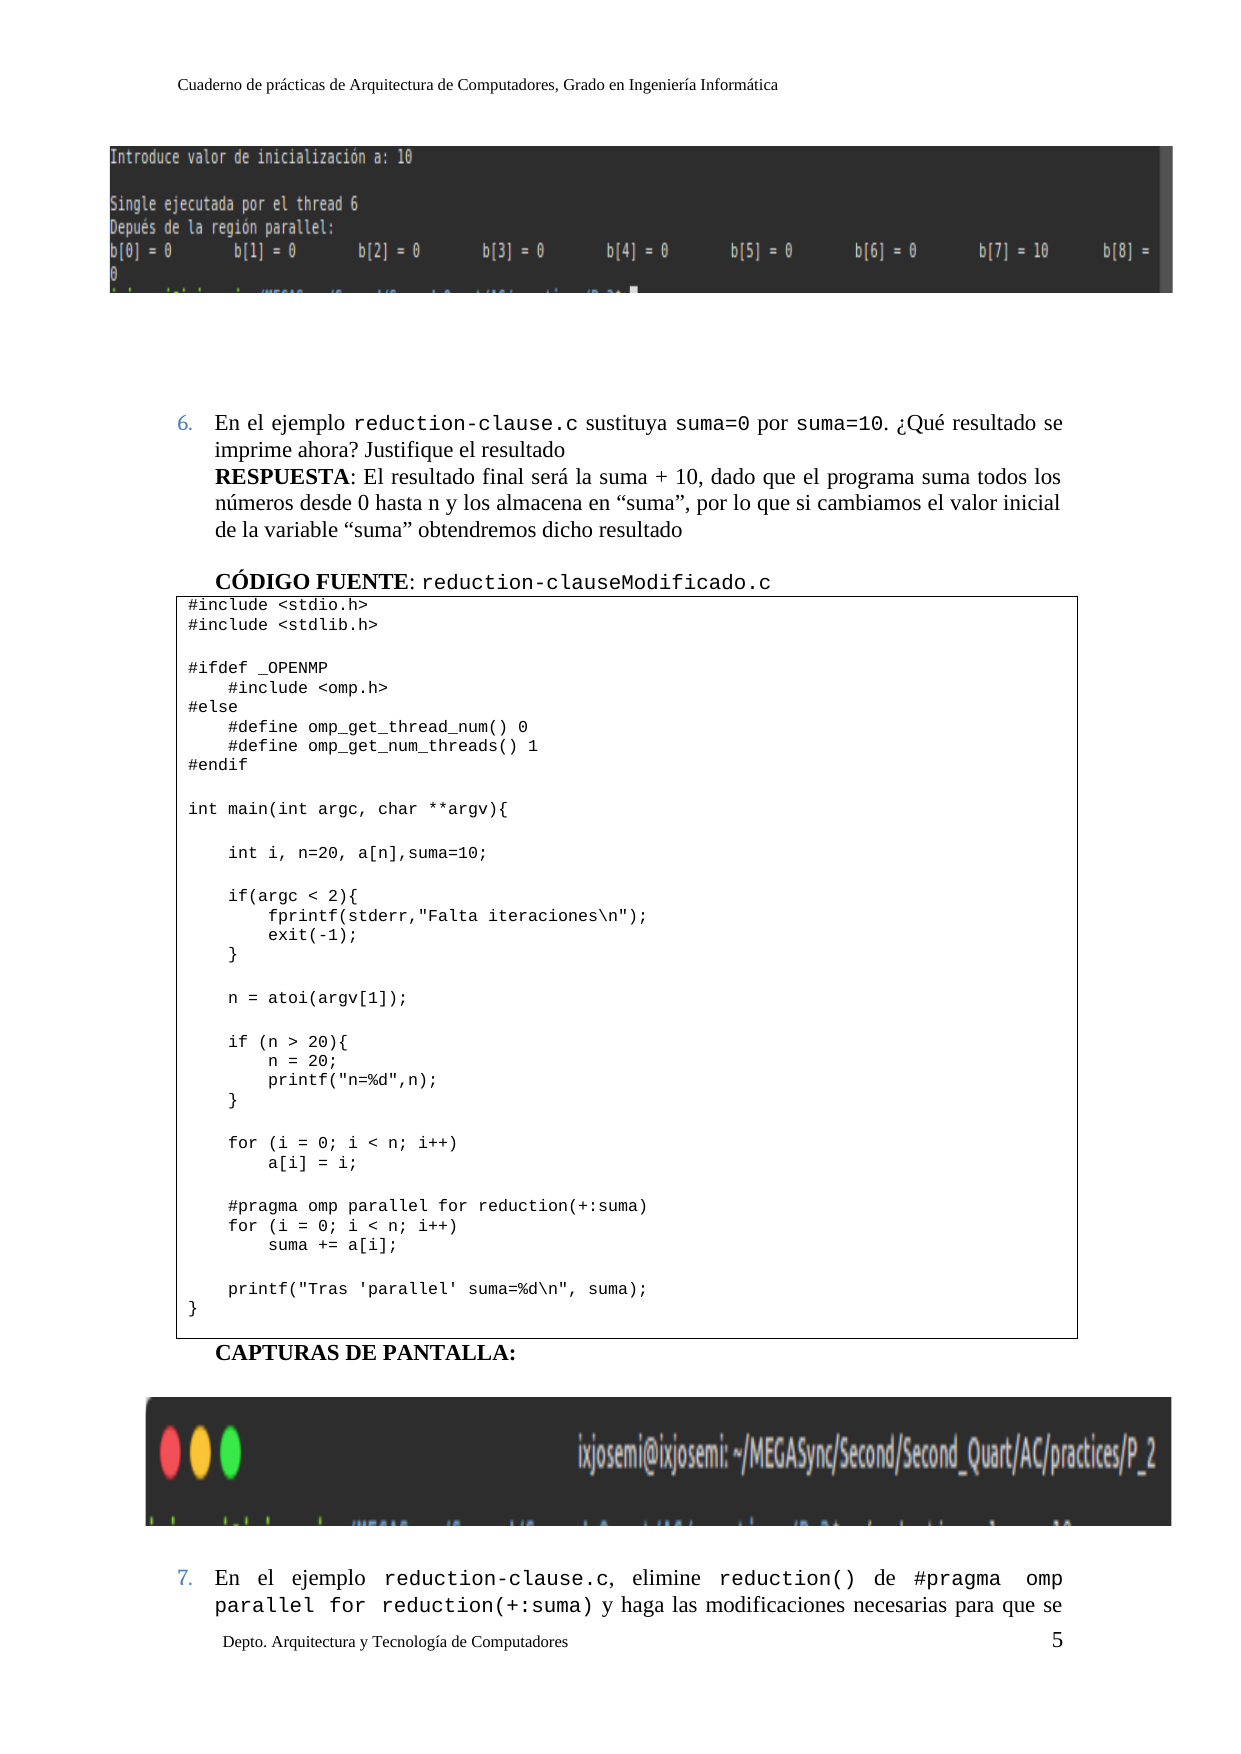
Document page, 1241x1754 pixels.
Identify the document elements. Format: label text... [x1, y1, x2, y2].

text RESPUESTA: El resultado final será la suma + 10, dado que el programa suma todos los números desde 0 hasta n y los almacena en “suma”, por lo que si cambiamos el valor inicial de la variable “suma” obtendremos dicho resultado [215, 463, 1063, 542]
list En el ejemplo reduction-clause.c sustituya suma=0 por suma=10. ¿Qué resultado se imprime ahora? Justifique el resultado [177, 409, 1063, 463]
text CAPTURAS DE PANTALLA: [215, 1339, 1063, 1365]
list En el ejemplo reduction-clause.c, elimine reduction() de #pragma omp parallel for reduction(+:suma) y haga las modificaciones necesarias para que se [177, 1564, 1063, 1619]
picture [109, 175, 1173, 293]
text CÓDIGO FUENTE: reduction-clauseModificado.c [215, 568, 1063, 596]
table_header #include <stdio.h> #include <stdlib.h> #ifdef _OPENMP #include <omp.h> #else #define omp_get_thread_num() 0 #define omp_get_num_threads() 1 #endif int main(int argc, char **argv){ int i, n=20, a[n],suma=10; if(argc < 2){ fprintf(stderr,"Falta iteraciones\n"); exit(-1); } n = atoi(argv[1]); if (n > 20){ n = 20; printf("n=%d",n); } for (i = 0; i < n; i++) a[i] = i; #pragma omp parallel for reduction(+:suma) for (i = 0; i < n; i++) suma += a[i]; printf("Tras 'parallel' suma=%d\n", suma); } [177, 597, 1077, 1338]
